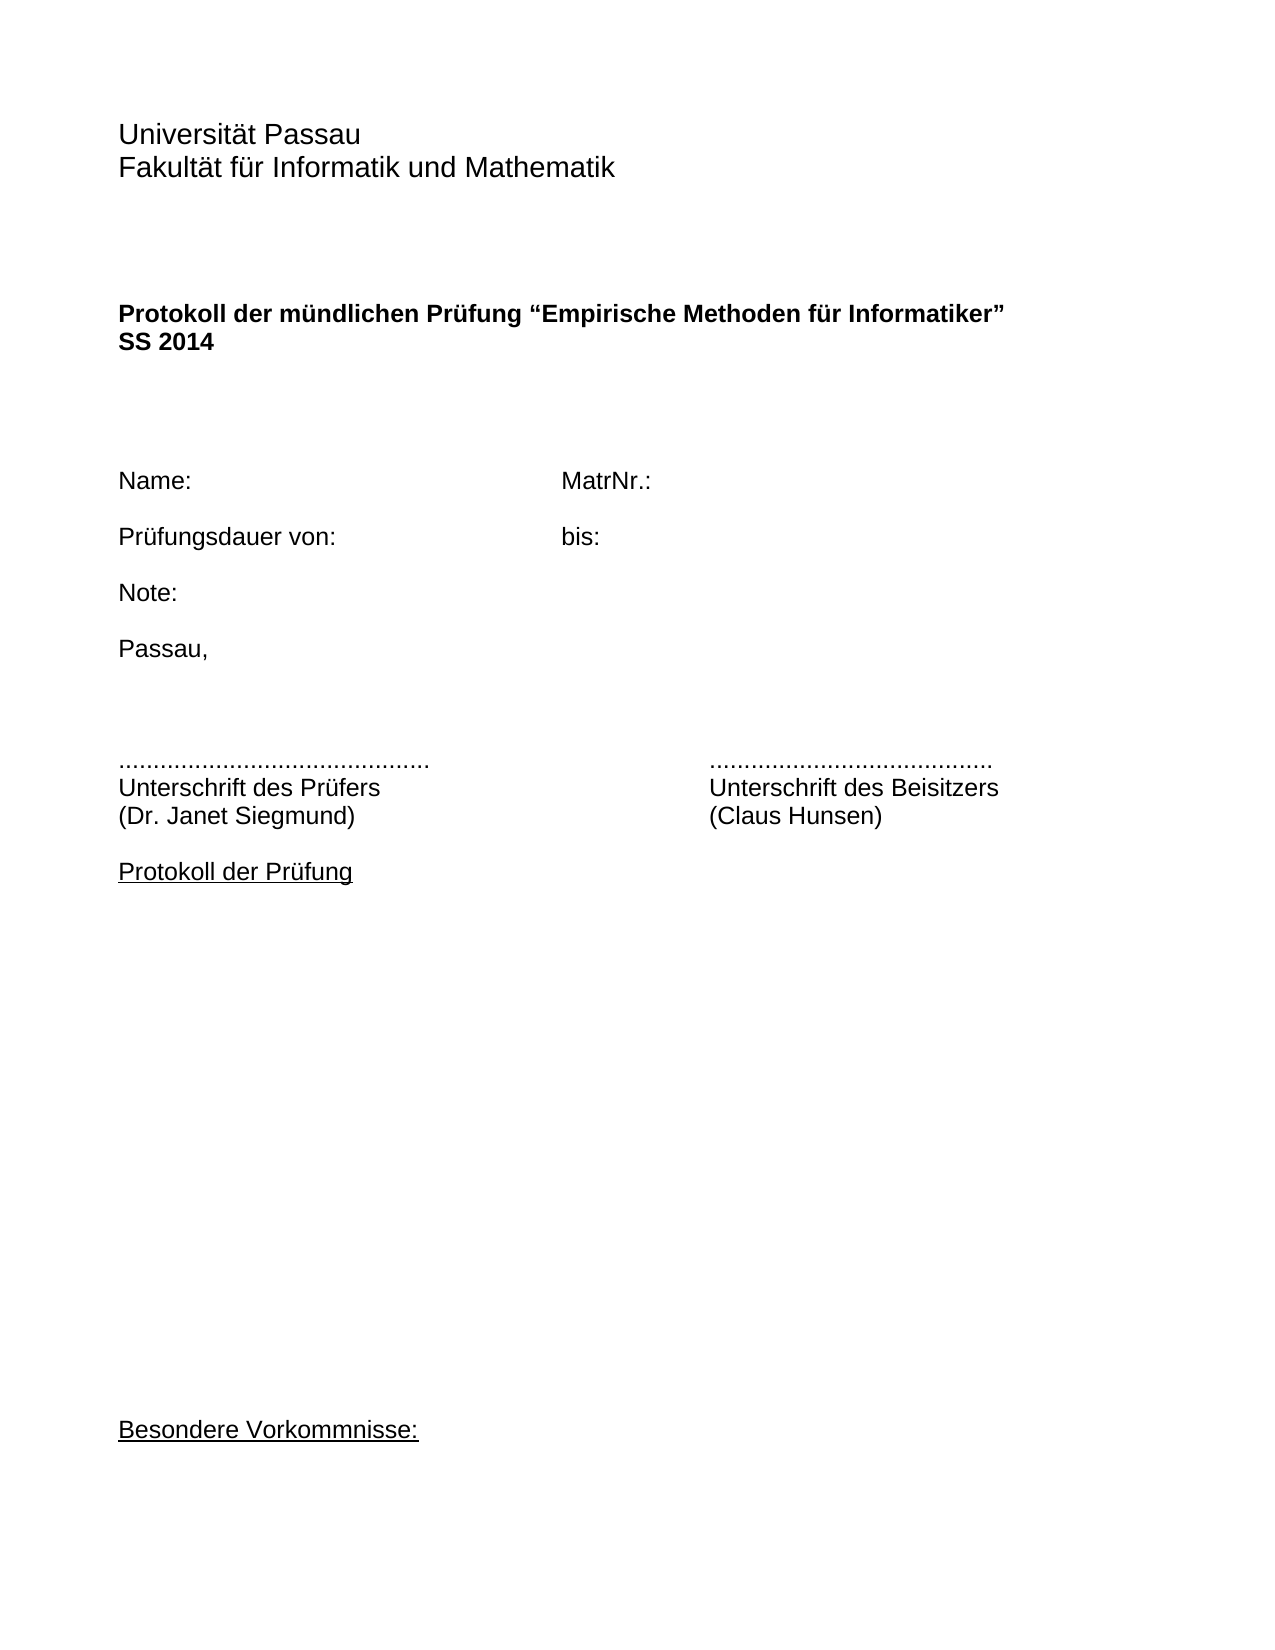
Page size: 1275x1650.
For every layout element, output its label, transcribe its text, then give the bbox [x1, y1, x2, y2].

text Fakultät für Informatik und Mathematik [118, 151, 1157, 183]
text Protokoll der Prüfung [118, 858, 1157, 886]
text SS 2014 [118, 328, 1157, 356]
text Unterschrift des Prüfers Unterschrift des Beisitzers [118, 774, 1157, 802]
text Note: [118, 579, 1157, 607]
text Prüfungsdauer von: bis: [118, 523, 1157, 551]
text Protokoll der mündlichen Prüfung “Empirische Methoden für Informatiker” [118, 300, 1157, 328]
text Universität Passau [118, 118, 1157, 151]
text Name: MatrNr.: [118, 467, 1157, 495]
text (Dr. Janet Siegmund) (Claus Hunsen) [118, 802, 1157, 830]
text Passau, [118, 635, 1157, 663]
text Besondere Vorkommnisse: [118, 1416, 1157, 1444]
text ............................................. ......................................... [118, 746, 1157, 774]
